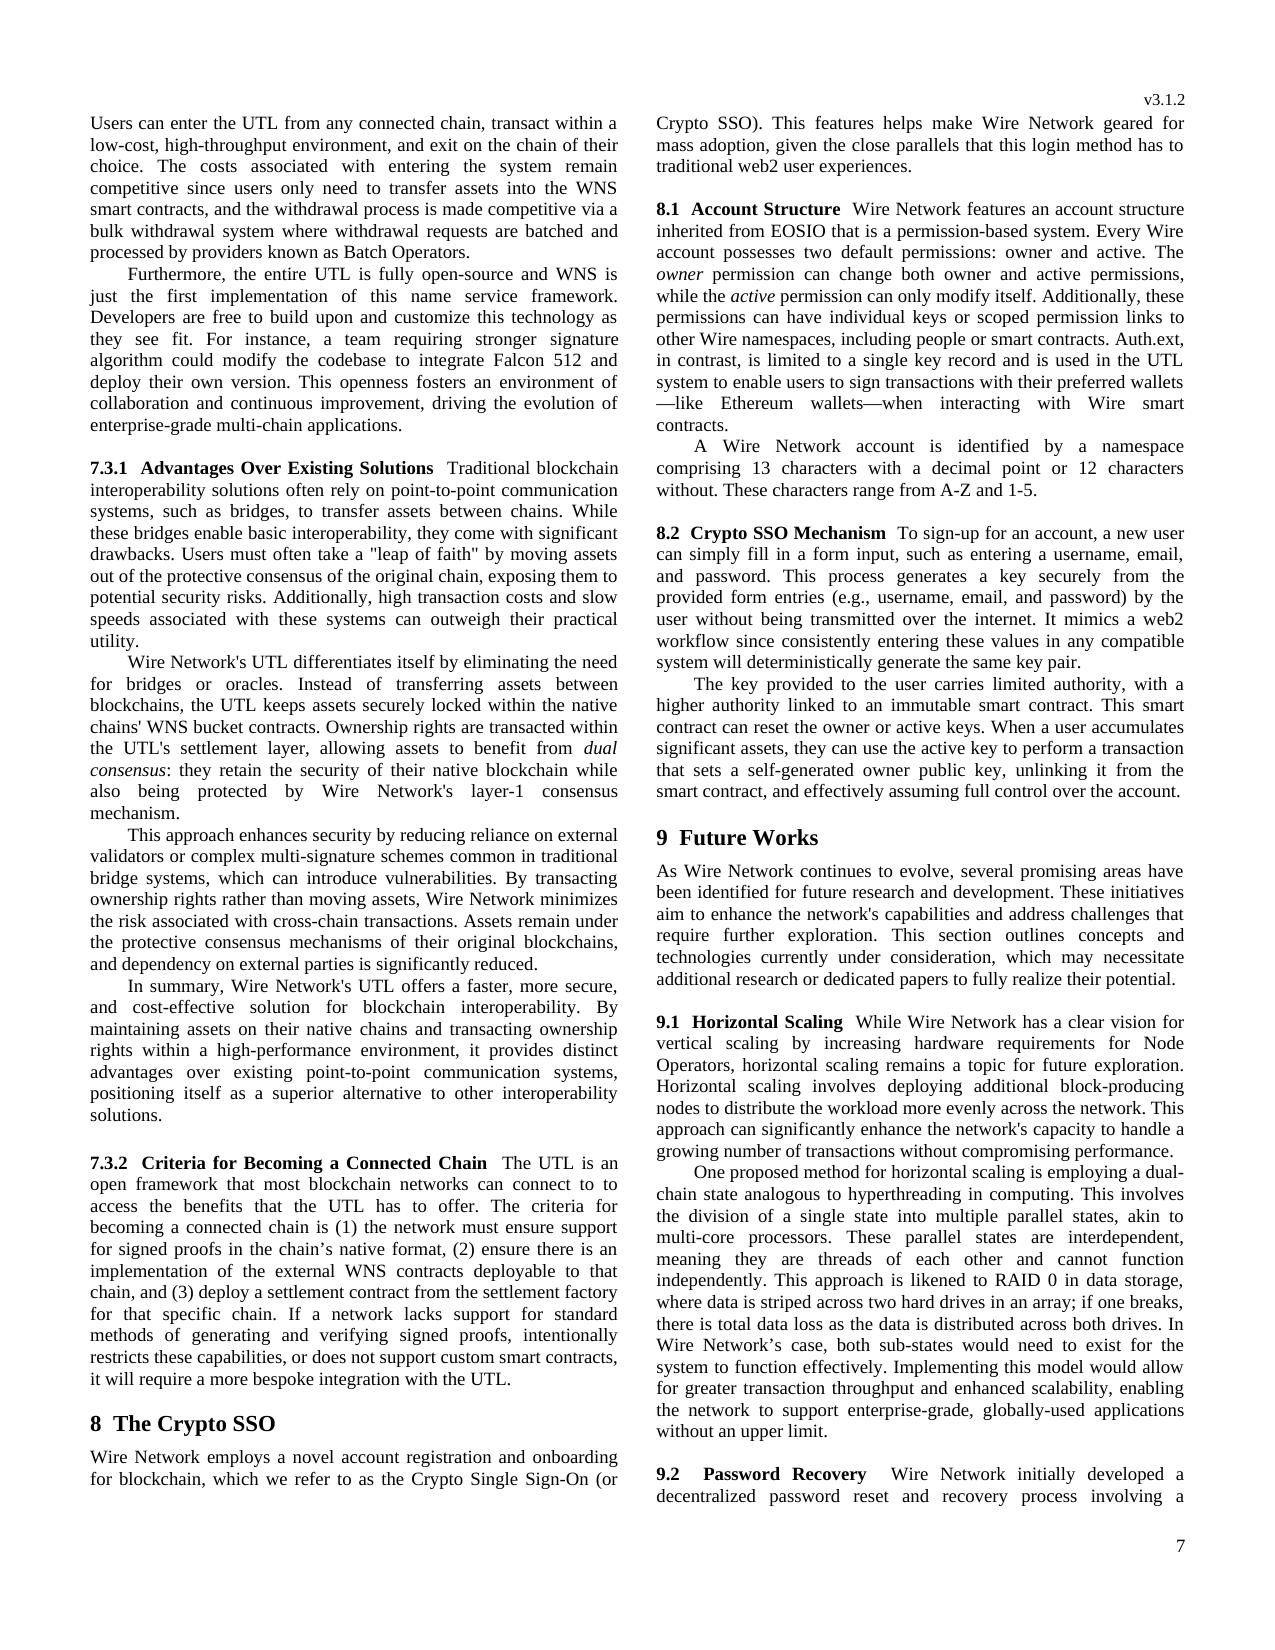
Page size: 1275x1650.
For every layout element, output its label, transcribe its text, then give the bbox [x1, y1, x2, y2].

text 7.3.2 Criteria for Becoming a Connected Chain The UTL is an open framework that most blockchain networks can connect to to access the benefits that the UTL has to offer. The criteria for becoming a connected chain is (1) the network must ensure support for signed proofs in the chain’s native format, (2) ensure there is an implementation of the external WNS contracts deployable to that chain, and (3) deploy a settlement contract from the settlement factory for that specific chain. If a network lacks support for standard methods of generating and verifying signed proofs, intentionally restricts these capabilities, or does not support custom smart contracts, it will require a more bespoke integration with the UTL. [90, 1152, 619, 1389]
text This approach enhances security by reducing reliance on external validators or complex multi-signature schemes common in traditional bridge systems, which can introduce vulnerabilities. By transacting ownership rights rather than moving assets, Wire Network minimizes the risk associated with cross-chain transactions. Assets remain under the protective consensus mechanisms of their original blockchains, and dependency on external parties is significantly reduced. [90, 823, 619, 974]
text 8.2 Crypto SSO Mechanism To sign-up for an account, a new user can simply fill in a form input, such as entering a username, email, and password. This process generates a key securely from the provided form entries (e.g., username, email, and password) by the user without being transmitted over the internet. It mimics a web2 workflow since consistently entering these values in any compatible system will deterministically generate the same key pair. [656, 522, 1185, 673]
text One proposed method for horizontal scaling is employing a dual-chain state analogous to hyperthreading in computing. This involves the division of a single state into multiple parallel states, akin to multi-core processors. These parallel states are interdependent, meaning they are threads of each other and cannot function independently. This approach is likened to RAID 0 in data storage, where data is striped across two hard drives in an array; if one breaks, there is total data loss as the data is distributed across both drives. In Wire Network’s case, both sub-states would need to exist for the system to function effectively. Implementing this model would allow for greater transaction throughput and enhanced scalability, enabling the network to support enterprise-grade, globally-used applications without an upper limit. [656, 1161, 1185, 1442]
text 7.3.1 Advantages Over Existing Solutions Traditional blockchain interoperability solutions often rely on point-to-point communication systems, such as bridges, to transfer assets between chains. While these bridges enable basic interoperability, they come with significant drawbacks. Users must often take a "leap of faith" by moving assets out of the protective consensus of the original chain, exposing them to potential security risks. Additionally, high transaction costs and slow speeds associated with these systems can outweigh their practical utility. [90, 457, 619, 651]
text A Wire Network account is identified by a namespace comprising 13 characters with a decimal point or 12 characters without. These characters range from A-Z and 1-5. [656, 435, 1185, 500]
text Furthermore, the entire UTL is fully open-source and WNS is just the first implementation of this name service framework. Developers are free to build upon and customize this technology as they see fit. For instance, a team requiring stronger signature algorithm could modify the codebase to integrate Falcon 512 and deploy their own version. This openness fosters an environment of collaboration and continuous improvement, driving the evolution of enterprise-grade multi-chain applications. [90, 263, 619, 435]
text 9 Future Works [656, 823, 1185, 850]
text 9.1 Horizontal Scaling While Wire Network has a clear vision for vertical scaling by increasing hardware requirements for Node Operators, horizontal scaling remains a topic for future exploration. Horizontal scaling involves deploying additional block-producing nodes to distribute the workload more evenly across the network. This approach can significantly enhance the network's capacity to handle a growing number of transactions without compromising performance. [656, 1011, 1185, 1161]
text Wire Network's UTL differentiates itself by eliminating the need for bridges or oracles. Instead of transferring assets between blockchains, the UTL keeps assets securely locked within the native chains' WNS bucket contracts. Ownership rights are transacted within the UTL's settlement layer, allowing assets to benefit from dual consensus: they retain the security of their native blockchain while also being protected by Wire Network's layer-1 consensus mechanism. [90, 651, 619, 823]
text 8 The Crypto SSO [90, 1411, 619, 1437]
text 9.2 Password Recovery Wire Network initially developed a decentralized password reset and recovery process involving a [656, 1463, 1185, 1506]
text Wire Network employs a novel account registration and onboarding for blockchain, which we refer to as the Crypto Single Sign-On (or [90, 1446, 619, 1489]
text In summary, Wire Network's UTL offers a faster, more secure, and cost-effective solution for blockchain interoperability. By maintaining assets on their native chains and transacting ownership rights within a high-performance environment, it provides distinct advantages over existing point-to-point communication systems, positioning itself as a superior alternative to other interoperability solutions. [90, 974, 619, 1125]
text Users can enter the UTL from any connected chain, transact within a low-cost, high-throughput environment, and exit on the chain of their choice. The costs associated with entering the system remain competitive since users only need to transfer assets into the WNS smart contracts, and the withdrawal process is made competitive via a bulk withdrawal system where withdrawal requests are batched and processed by providers known as Batch Operators. [90, 112, 619, 263]
text Crypto SSO). This features helps make Wire Network geared for mass adoption, given the close parallels that this login method has to traditional web2 user experiences. [656, 112, 1185, 177]
text The key provided to the user carries limited authority, with a higher authority linked to an immutable smart contract. This smart contract can reset the owner or active keys. When a user accumulates significant assets, they can use the active key to perform a transaction that sets a self-generated owner public key, unlinking it from the smart contract, and effectively assuming full control over the account. [656, 673, 1185, 802]
text As Wire Network continues to evolve, several promising areas have been identified for future research and development. These initiatives aim to enhance the network's capabilities and address challenges that require further exploration. This section outlines concepts and technologies currently under consideration, which may necessitate additional research or dedicated papers to fully realize their potential. [656, 859, 1185, 989]
text 8.1 Account Structure Wire Network features an account structure inherited from EOSIO that is a permission-based system. Every Wire account possesses two default permissions: owner and active. The owner permission can change both owner and active permissions, while the active permission can only modify itself. Additionally, these permissions can have individual keys or scoped permission links to other Wire namespaces, including people or smart contracts. Auth.ext, in contrast, is limited to a single key record and is used in the UTL system to enable users to sign transactions with their preferred wallets—like Ethereum wallets—when interacting with Wire smart contracts. [656, 198, 1185, 435]
